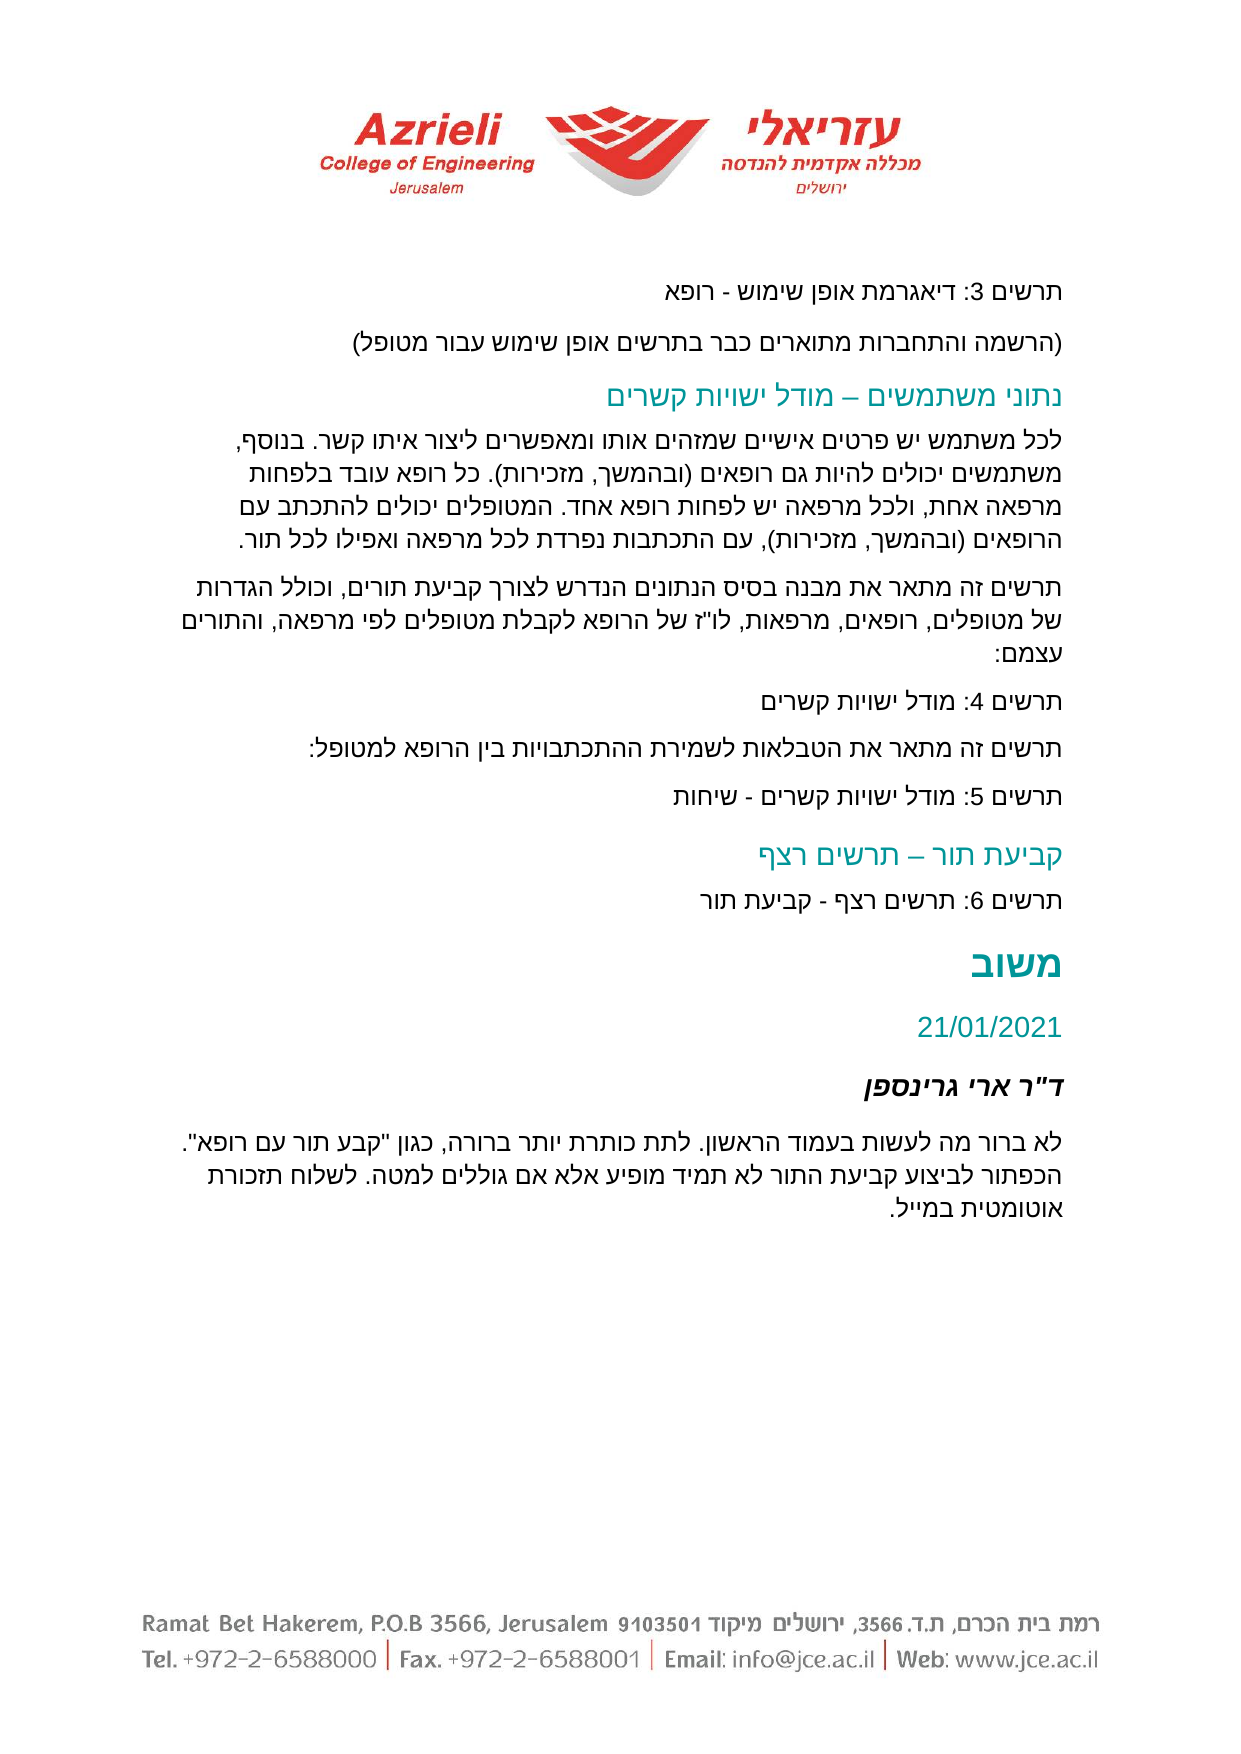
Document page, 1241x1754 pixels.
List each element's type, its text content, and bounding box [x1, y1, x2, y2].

text תרשים 4: מודל ישויות קשרים [177, 687, 1063, 715]
subtitle נתוני משתמשים – מודל ישויות קשרים [177, 379, 1063, 412]
text תרשים זה מתאר את מבנה בסיס הנתונים הנדרש לצורך קביעת תורים, וכולל הגדרות של מטופלים, רופאים, מרפאות, לו"ז של הרופא לקבלת מטופלים לפי מרפאה, והתורים עצמם: [177, 573, 1063, 668]
text תרשים זה מתאר את הטבלאות לשמירת ההתכתבויות בין הרופא למטופל: [177, 734, 1063, 763]
subtitle 21/01/2021 [177, 1010, 1063, 1043]
text תרשים 3: דיאגרמת אופן שימוש - רופא [177, 277, 1063, 306]
picture [42, 44, 1199, 221]
text תרשים 5: מודל ישויות קשרים - שיחות [177, 782, 1063, 811]
picture [107, 1593, 1133, 1702]
subtitle משוב [177, 942, 1063, 986]
subtitle קביעת תור – תרשים רצף [177, 838, 1063, 872]
text (הרשמה והתחברות מתוארים כבר בתרשים אופן שימוש עבור מטופל) [177, 328, 1063, 357]
text לכל משתמש יש פרטים אישיים שמזהים אותו ומאפשרים ליצור איתו קשר. בנוסף, משתמשים יכולים להיות גם רופאים (ובהמשך, מזכירות). כל רופא עובד בלפחות מרפאה אחת, ולכל מרפאה יש לפחות רופא אחד. המטופלים יכולים להתכתב עם הרופאים (ובהמשך, מזכירות), עם התכתבות נפרדת לכל מרפאה ואפילו לכל תור. [177, 426, 1063, 554]
text תרשים 6: תרשים רצף - קביעת תור [177, 886, 1063, 914]
text לא ברור מה לעשות בעמוד הראשון. לתת כותרת יותר ברורה, כגון "קבע תור עם רופא". הכפתור לביצוע קביעת התור לא תמיד מופיע אלא אם גוללים למטה. לשלוח תזכורת אוטומטית במייל. [177, 1128, 1063, 1223]
subtitle ד"ר ארי גרינספן [177, 1070, 1063, 1102]
